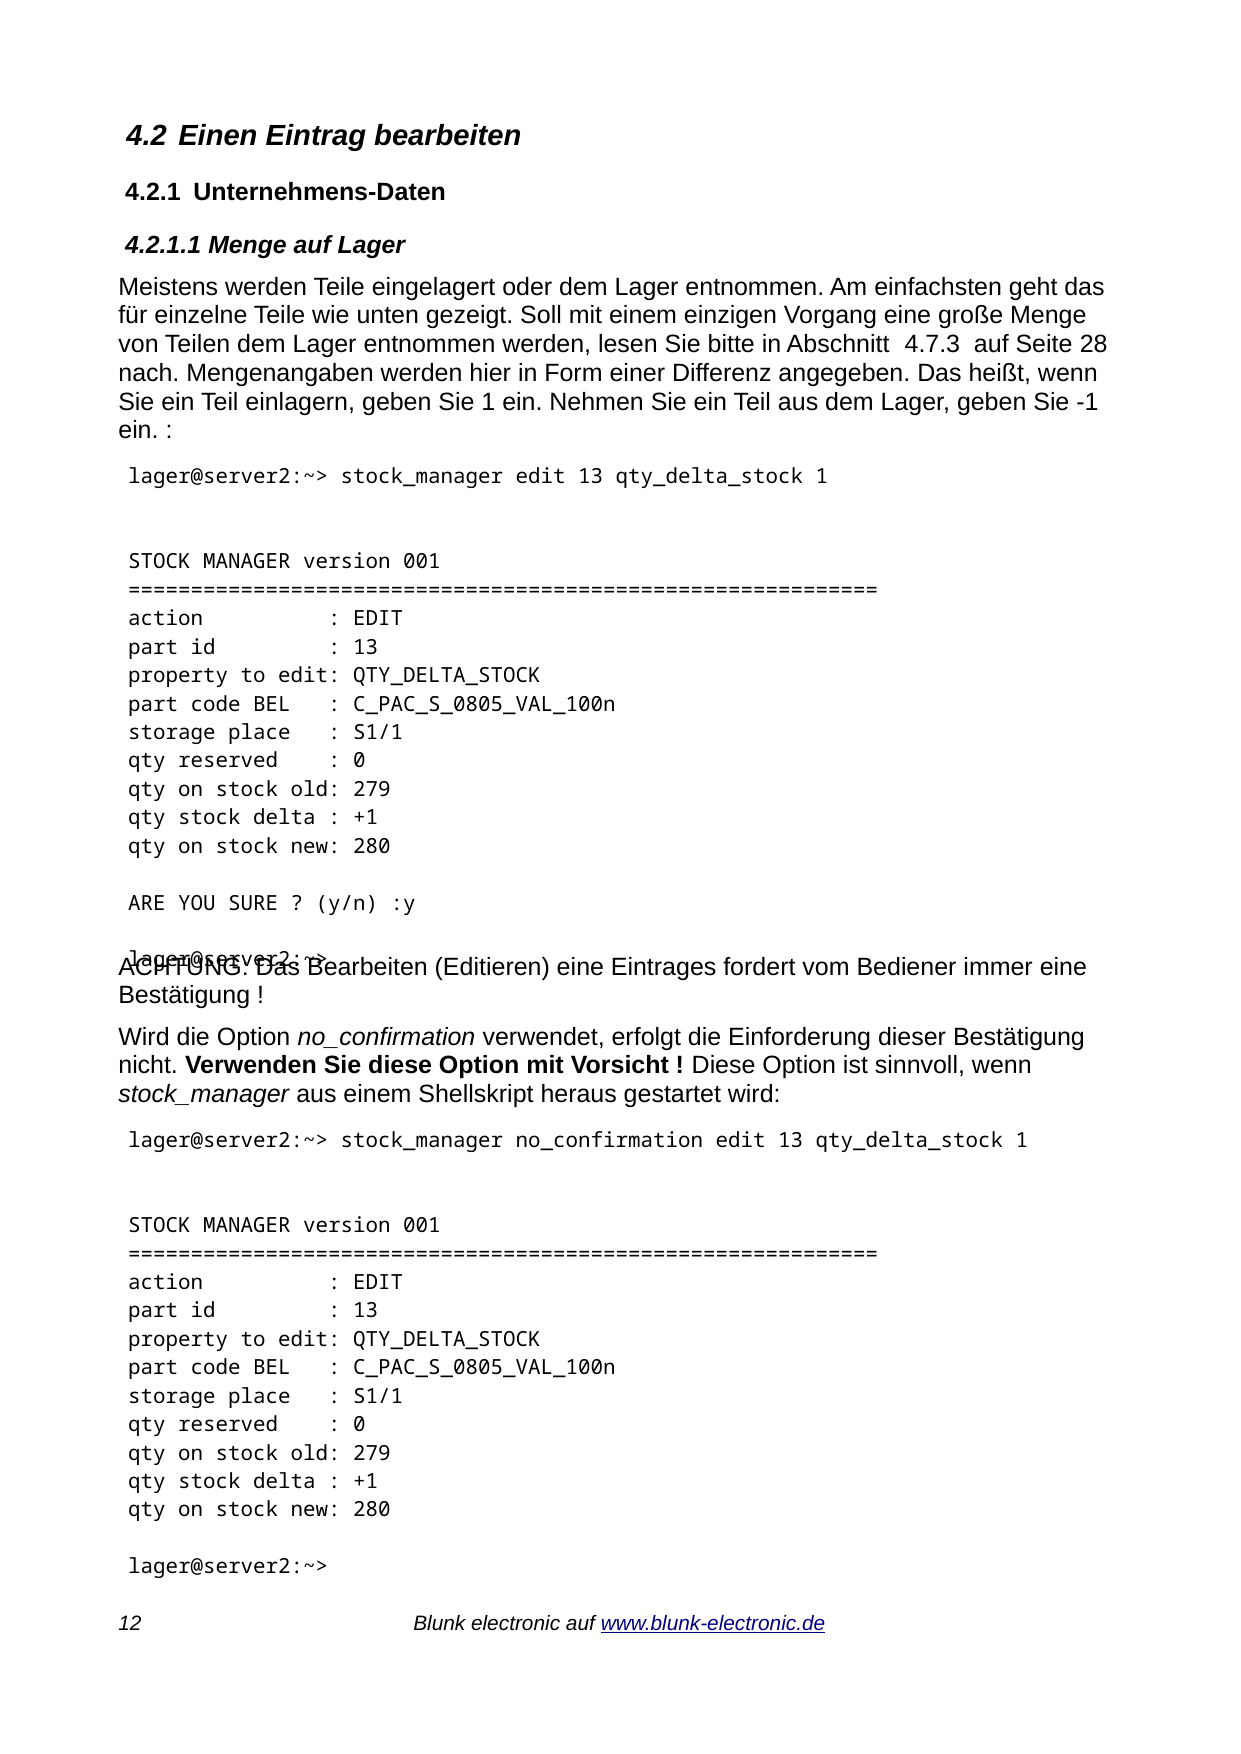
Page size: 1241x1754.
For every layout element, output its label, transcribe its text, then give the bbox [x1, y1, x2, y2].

text ACHTUNG: Das Bearbeiten (Editieren) eine Eintrages fordert vom Bediener immer eine Bestätigung ! [118, 951, 1123, 1009]
text Wird die Option no_confirmation verwendet, erfolgt die Einforderung dieser Bestätigung nicht. Verwenden Sie diese Option mit Vorsicht ! Diese Option ist sinnvoll, wenn stock_manager aus einem Shellskript heraus gestartet wird: [118, 1021, 1123, 1108]
subtitle Einen Eintrag bearbeiten [118, 118, 1123, 152]
subtitle Menge auf Lager [118, 230, 1123, 259]
subtitle Unternehmens-Daten [118, 177, 1123, 205]
text Meistens werden Teile eingelagert oder dem Lager entnommen. Am einfachsten geht das für einzelne Teile wie unten gezeigt. Soll mit einem einzigen Vorgang eine große Menge von Teilen dem Lager entnommen werden, lesen Sie bitte in Abschnitt 4.7.3 auf Seite 29 nach. Mengenangaben werden hier in Form einer Differenz angegeben. Das heißt, wenn Sie ein Teil einlagern, geben Sie 1 ein. Nehmen Sie ein Teil aus dem Lager, geben Sie -1 ein. : [118, 271, 1123, 444]
